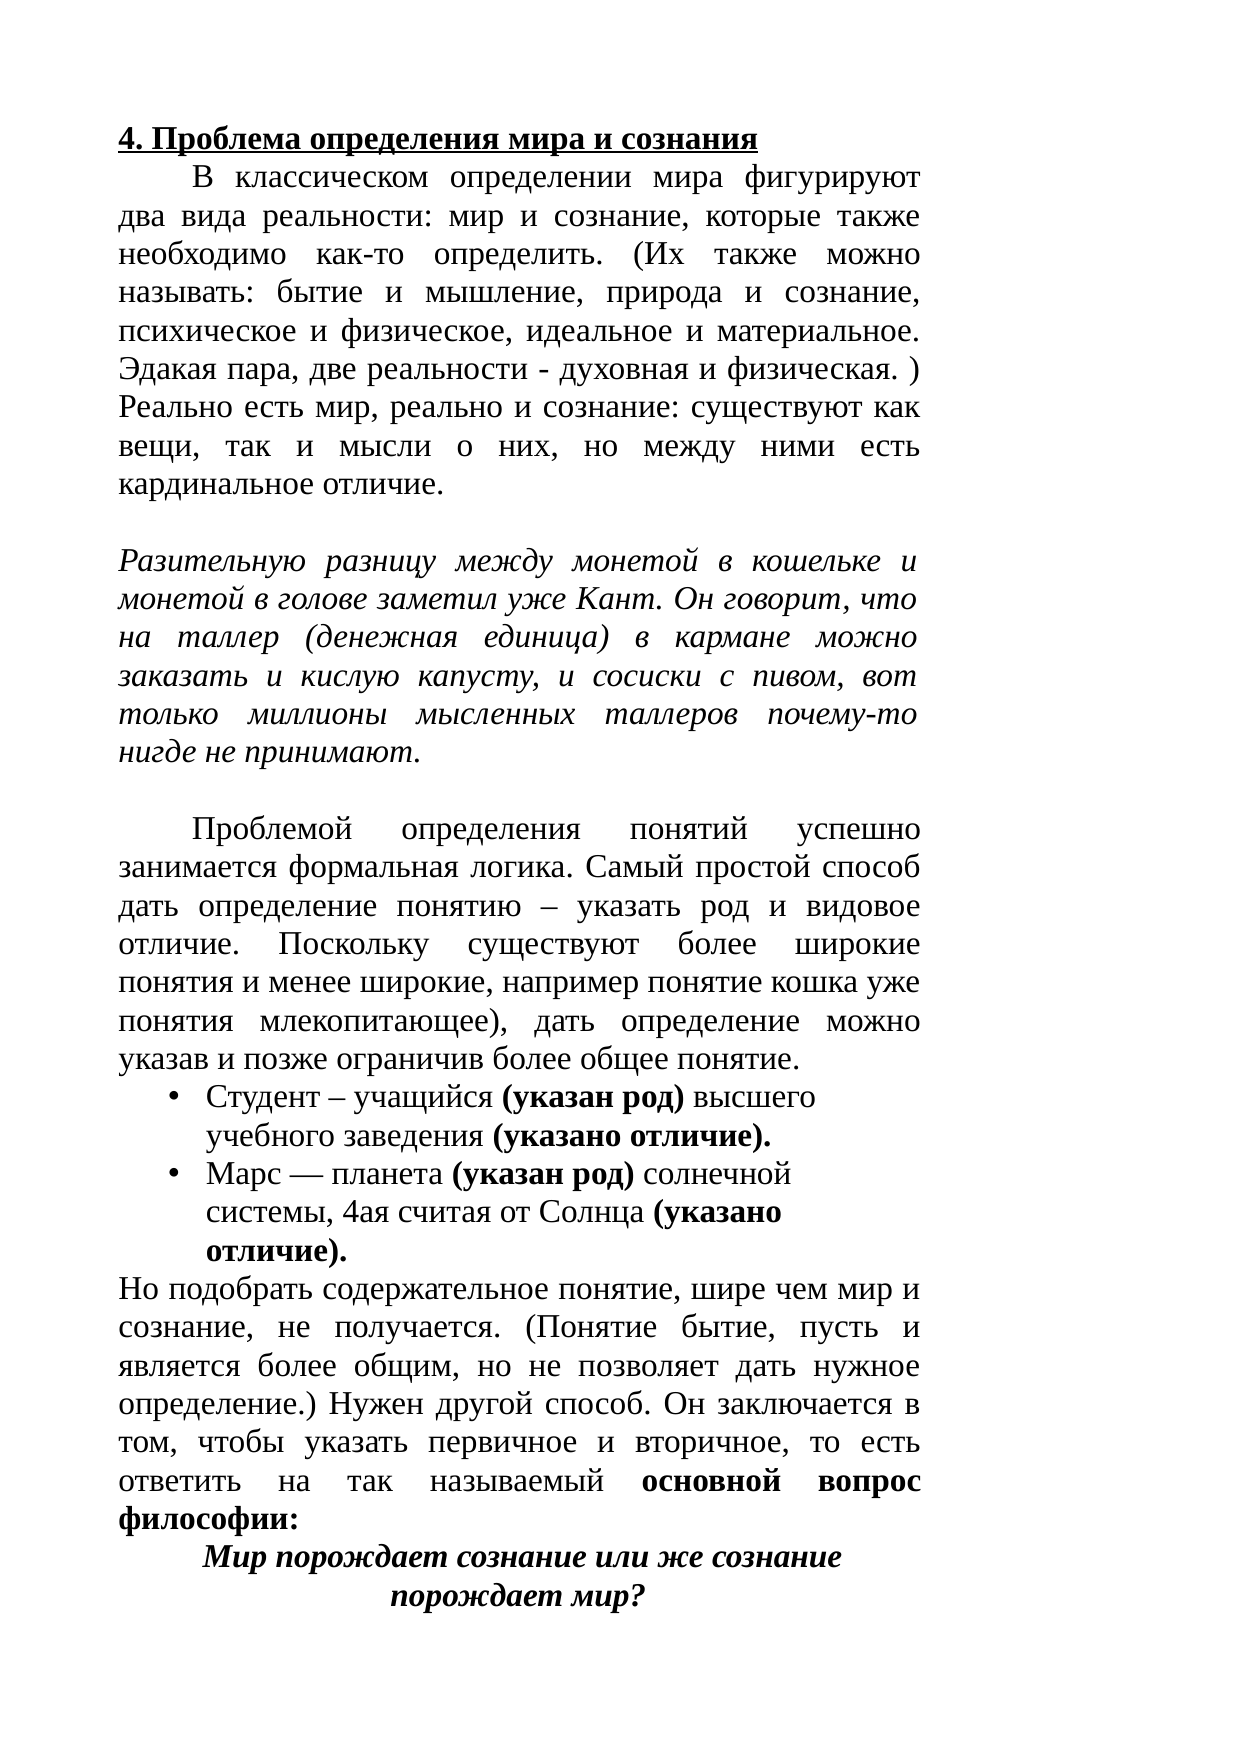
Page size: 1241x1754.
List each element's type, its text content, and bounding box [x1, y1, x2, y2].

text Мир порождает сознание или же сознание порождает мир? [118, 1536, 921, 1613]
text Разительную разницу между монетой в кошельке и монетой в голове заметил уже Кант. Он говорит, что на таллер (денежная единица) в кармане можно заказать и кислую капусту, и сосиски с пивом, вот только миллионы мысленных таллеров почему-то нигде не принимают. [118, 540, 921, 770]
list Студент – учащийся (указан род) высшего учебного заведения (указано отличие). [168, 1076, 921, 1153]
text Но подобрать содержательное понятие, шире чем мир и сознание, не получается. (Понятие бытие, пусть и является более общим, но не позволяет дать нужное определение.) Нужен другой способ. Он заключается в том, чтобы указать первичное и вторичное, то есть ответить на так называемый основной вопрос философии: [118, 1268, 921, 1536]
list Марс — планета (указан род) солнечной системы, 4ая считая от Солнца (указано отличие). [168, 1153, 921, 1268]
text Проблемой определения понятий успешно занимается формальная логика. Самый простой способ дать определение понятию – указать род и видовое отличие. Поскольку существуют более широкие понятия и менее широкие, например понятие кошка уже понятия млекопитающее), дать определение можно указав и позже ограничив более общее понятие. [118, 808, 921, 1076]
text 4. Проблема определения мира и сознания [118, 118, 921, 156]
text В классическом определении мира фигурируют два вида реальности: мир и сознание, которые также необходимо как-то определить. (Их также можно называть: бытие и мышление, природа и сознание, психическое и физическое, идеальное и материальное. Эдакая пара, две реальности - духовная и физическая. ) Реально есть мир, реально и сознание: существуют как вещи, так и мысли о них, но между ними есть кардинальное отличие. [118, 156, 921, 501]
